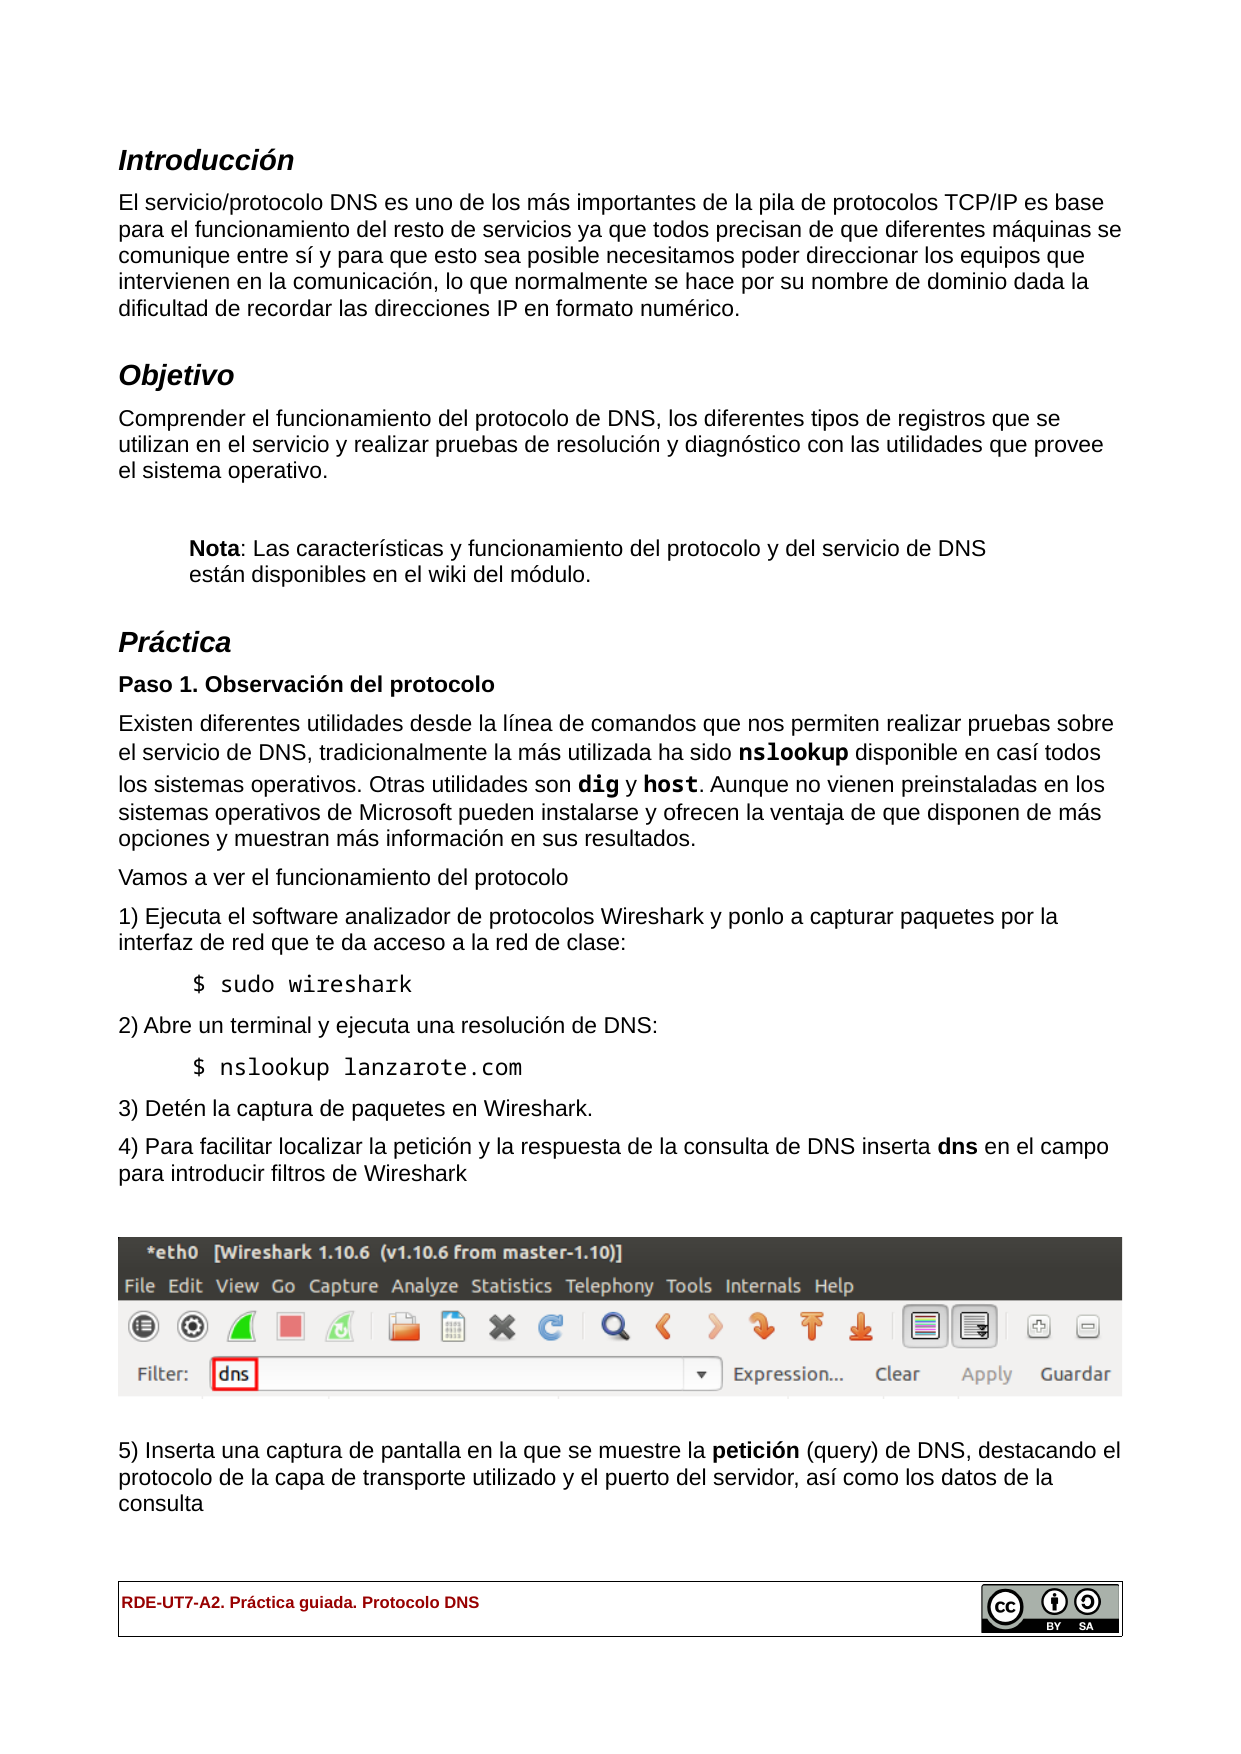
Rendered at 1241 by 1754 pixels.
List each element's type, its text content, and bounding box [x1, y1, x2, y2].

subtitle Objetivo [118, 358, 1122, 392]
picture [118, 1237, 1123, 1399]
picture [981, 1584, 1119, 1633]
text $ sudo wireshark [192, 968, 1122, 999]
text 3) Detén la captura de paquetes en Wireshark. [118, 1094, 1122, 1121]
subtitle Introducción [118, 143, 1122, 177]
text 2) Abre un terminal y ejecuta una resolución de DNS: [118, 1012, 1122, 1038]
text El servicio/protocolo DNS es uno de los más importantes de la pila de protocolos TCP/IP es base para el funcionamiento del resto de servicios ya que todos precisan de que diferentes máquinas se comunique entre sí y para que esto sea posible necesitamos poder direccionar los equipos que intervienen en la comunicación, lo que normalmente se hace por su nombre de dominio dada la dificultad de recordar las direcciones IP en formato numérico. [118, 189, 1122, 321]
text Comprender el funcionamiento del protocolo de DNS, los diferentes tipos de registros que se utilizan en el servicio y realizar pruebas de resolución y diagnóstico con las utilidades que provee el sistema operativo. [118, 404, 1122, 483]
text 1) Ejecuta el software analizador de protocolos Wireshark y ponlo a capturar paquetes por la interfaz de red que te da acceso a la red de clase: [118, 903, 1122, 956]
text 5) Inserta una captura de pantalla en la que se muestre la petición (query) de DNS, destacando el protocolo de la capa de transporte utilizado y el puerto del servidor, así como los datos de la consulta [118, 1437, 1122, 1516]
text Vamos a ver el funcionamiento del protocolo [118, 864, 1122, 890]
text Paso 1. Observación del protocolo [118, 671, 1122, 697]
text 4) Para facilitar localizar la petición y la respuesta de la consulta de DNS inserta dns en el campo para introducir filtros de Wireshark [118, 1133, 1122, 1186]
text Existen diferentes utilidades desde la línea de comandos que nos permiten realizar pruebas sobre el servicio de DNS, tradicionalmente la más utilizada ha sido nslookup disponible en casí todos los sistemas operativos. Otras utilidades son dig y host. Aunque no vienen preinstaladas en los sistemas operativos de Microsoft pueden instalarse y ofrecen la ventaja de que disponen de más opciones y muestran más información en sus resultados. [118, 710, 1122, 852]
text Nota: Las características y funcionamiento del protocolo y del servicio de DNS están disponibles en el wiki del módulo. [189, 535, 1004, 588]
subtitle Práctica [118, 625, 1122, 659]
text $ nslookup lanzarote.com [192, 1051, 1122, 1082]
